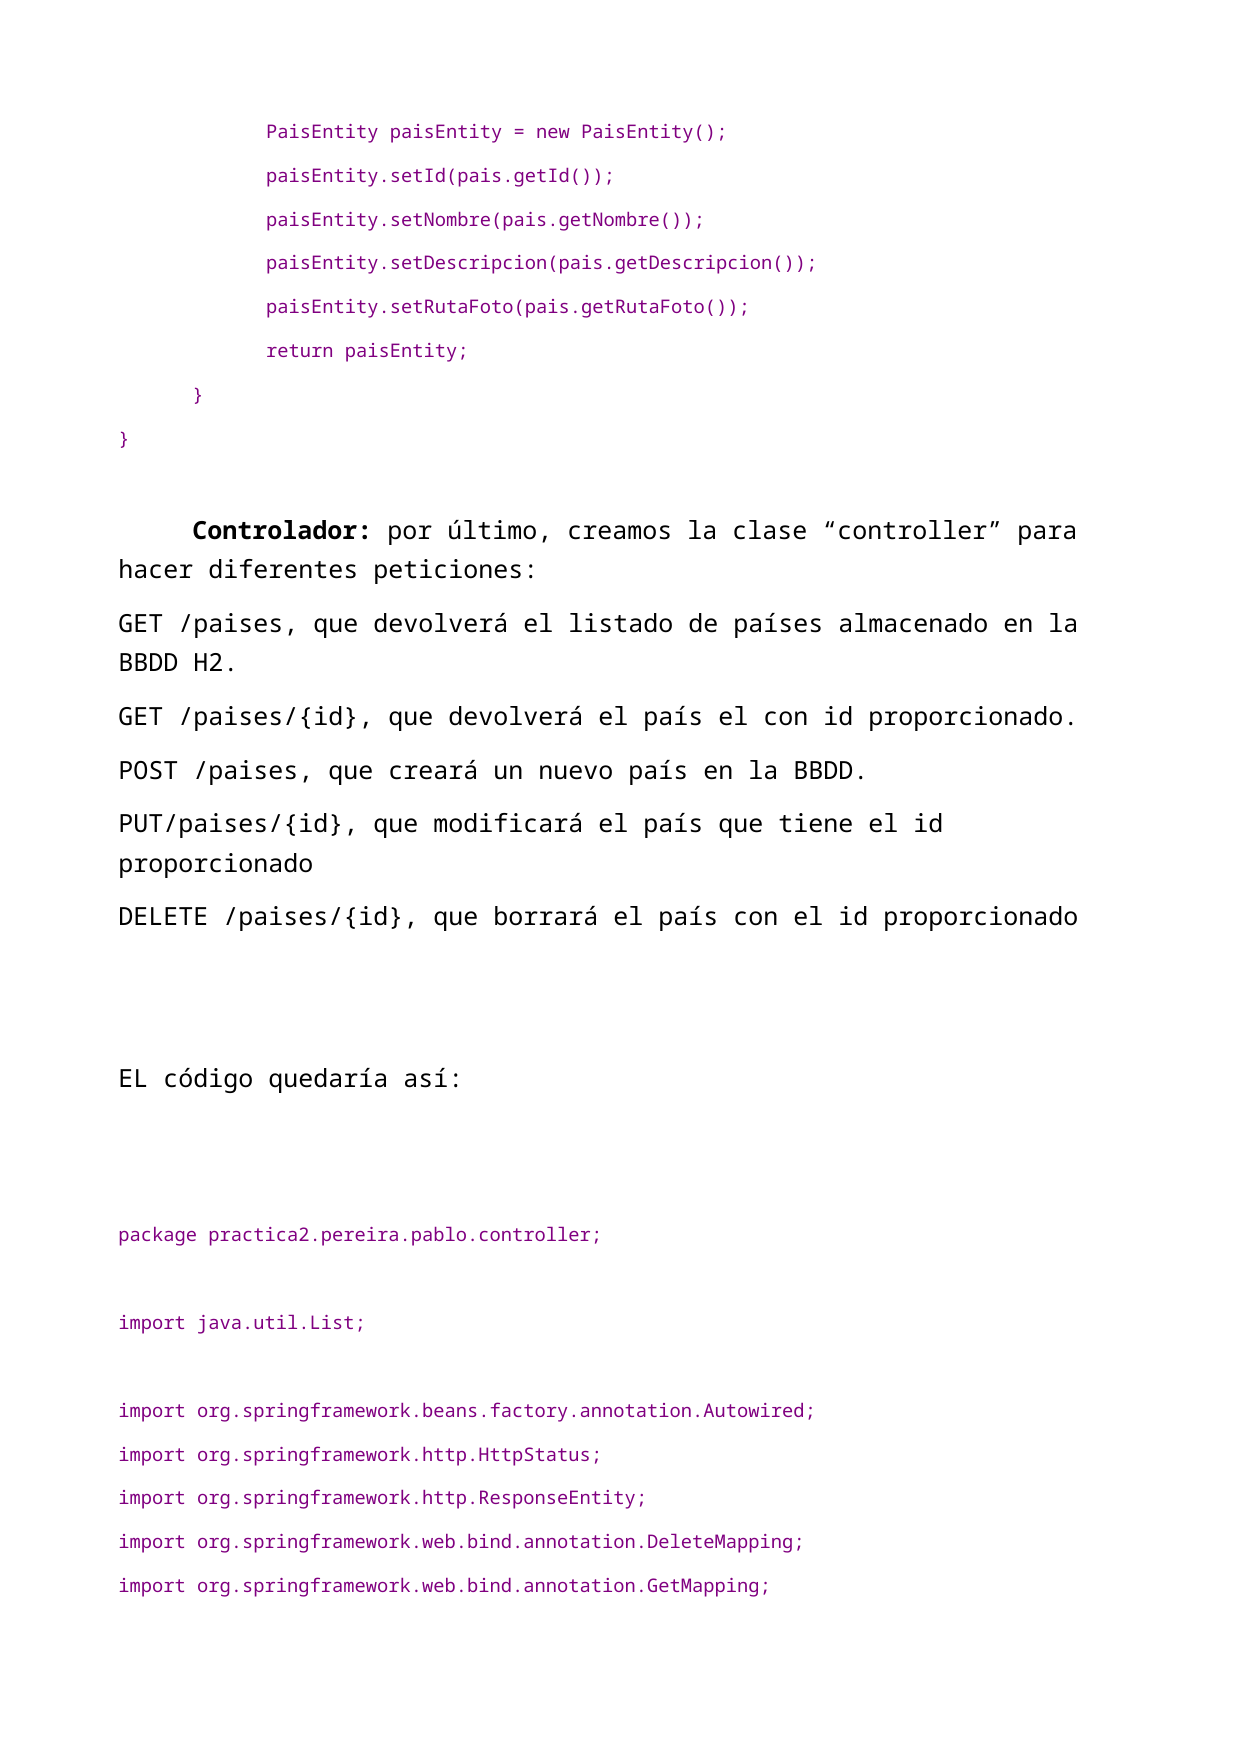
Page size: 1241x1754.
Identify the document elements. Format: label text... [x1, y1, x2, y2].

text POST /paises, que creará un nuevo país en la BBDD. [118, 752, 1122, 786]
text paisEntity.setId(pais.getId()); [118, 162, 1122, 187]
text } [118, 381, 1122, 407]
text } [118, 425, 1122, 451]
text GET /paises, que devolverá el listado de países almacenado en la BBDD H2. [118, 606, 1122, 679]
text import java.util.List; [118, 1309, 1122, 1335]
text package practica2.pereira.pablo.controller; [118, 1222, 1122, 1247]
text paisEntity.setDescripcion(pais.getDescripcion()); [118, 250, 1122, 275]
text import org.springframework.beans.factory.annotation.Autowired; [118, 1397, 1122, 1422]
text import org.springframework.web.bind.annotation.DeleteMapping; [118, 1528, 1122, 1554]
text DELETE /paises/{id}, que borrará el país con el id proporcionado [118, 899, 1122, 933]
text import org.springframework.http.ResponseEntity; [118, 1485, 1122, 1510]
text EL código quedaría así: [118, 1060, 1122, 1094]
text return paisEntity; [118, 337, 1122, 363]
text GET /paises/{id}, que devolverá el país el con id proporcionado. [118, 699, 1122, 733]
text PaisEntity paisEntity = new PaisEntity(); [118, 118, 1122, 144]
text import org.springframework.http.HttpStatus; [118, 1441, 1122, 1466]
text paisEntity.setRutaFoto(pais.getRutaFoto()); [118, 293, 1122, 319]
text import org.springframework.web.bind.annotation.GetMapping; [118, 1572, 1122, 1598]
text paisEntity.setNombre(pais.getNombre()); [118, 206, 1122, 231]
text Controlador: por último, creamos la clase “controller” para hacer diferentes peticiones: [118, 513, 1122, 586]
text PUT/paises/{id}, que modificará el país que tiene el id proporcionado [118, 806, 1122, 879]
